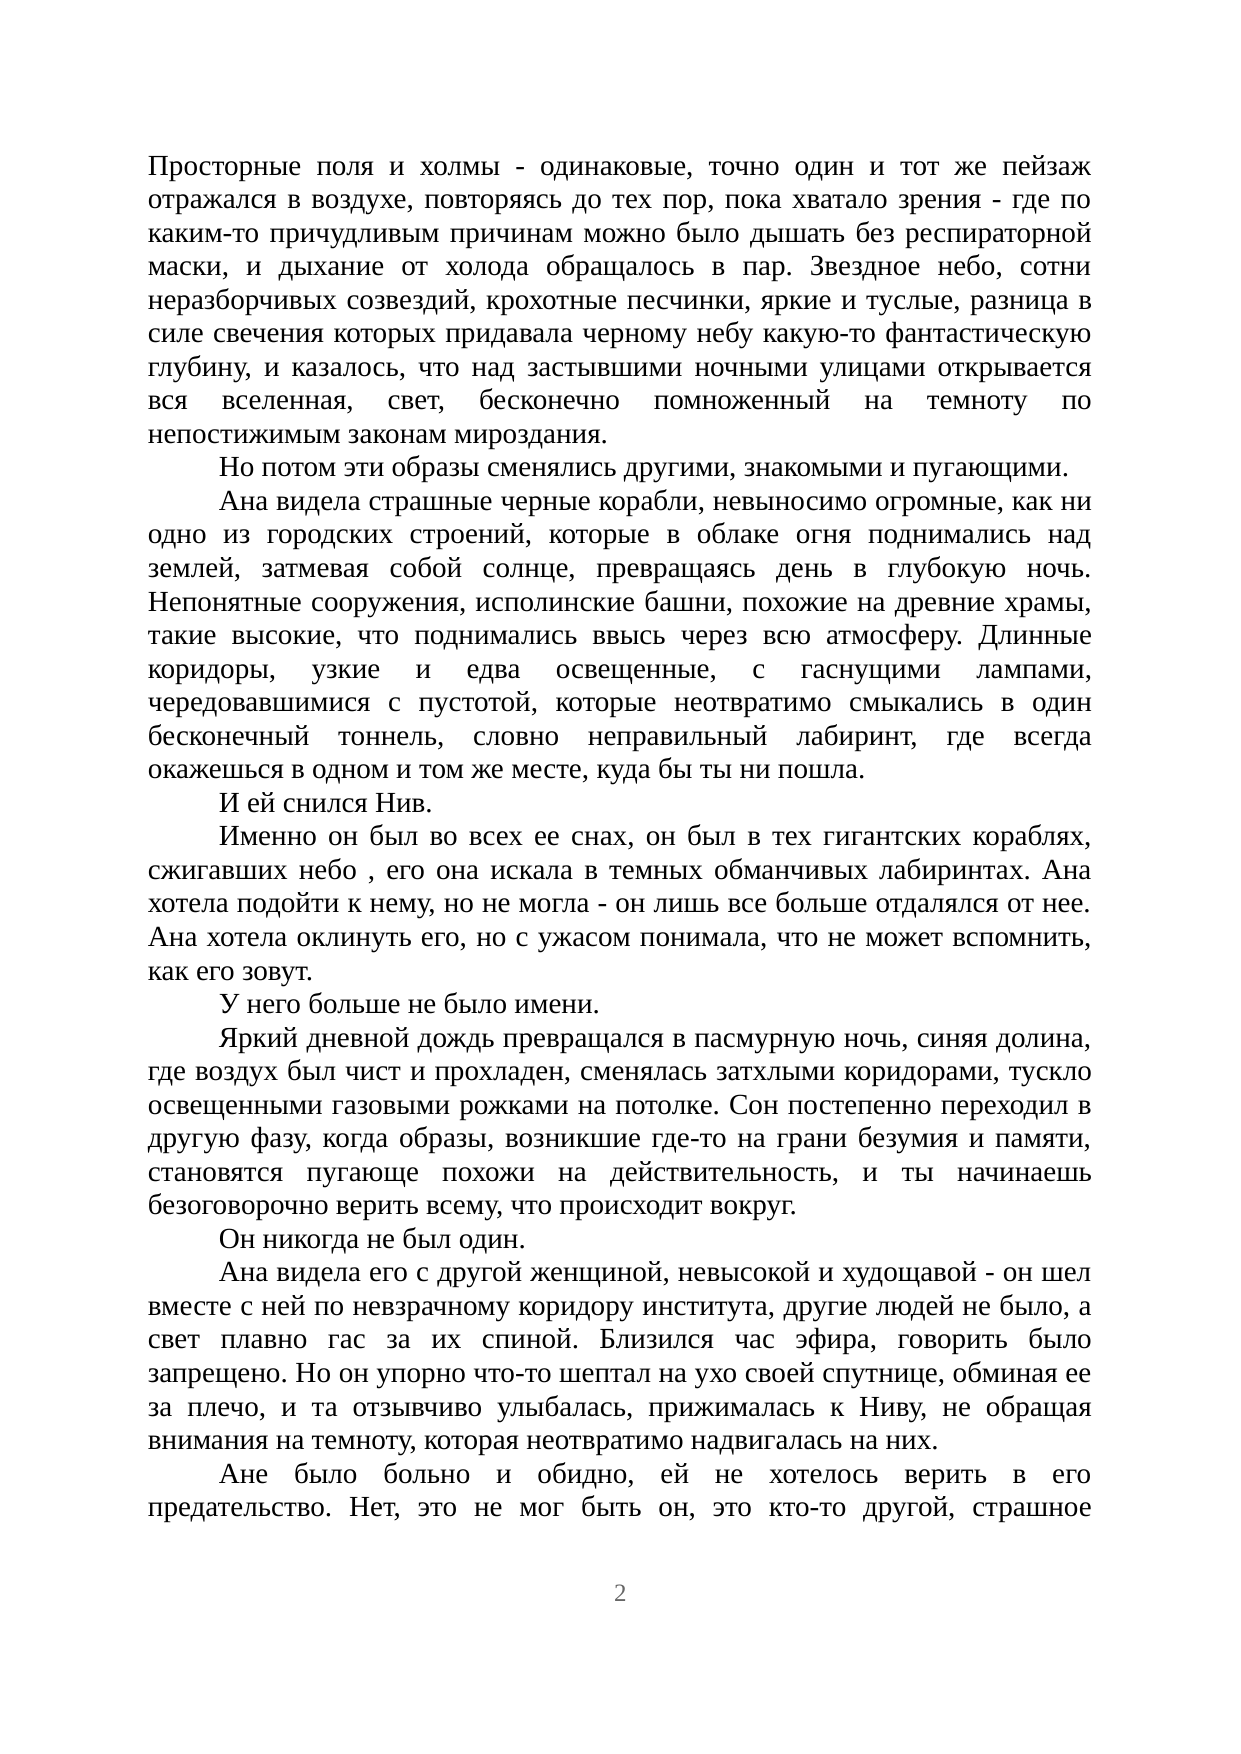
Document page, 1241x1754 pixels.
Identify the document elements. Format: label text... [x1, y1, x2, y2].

text Он никогда не был один. [148, 1221, 1093, 1254]
text И ей снился Нив. [148, 785, 1093, 818]
text Ана видела страшные черные корабли, невыносимо огромные, как ни одно из городских строений, которые в облаке огня поднимались над землей, затмевая собой солнце, превращаясь день в глубокую ночь. Непонятные сооружения, исполинские башни, похожие на древние храмы, такие высокие, что поднимались ввысь через всю атмосферу. Длинные коридоры, узкие и едва освещенные, с гаснущими лампами, чередовавшимися с пустотой, которые неотвратимо смыкались в один бесконечный тоннель, словно неправильный лабиринт, где всегда окажешься в одном и том же месте, куда бы ты ни пошла. [148, 483, 1093, 785]
text У него больше не было имени. [148, 986, 1093, 1020]
text Ана видела его с другой женщиной, невысокой и худощавой - он шел вместе с ней по невзрачному коридору института, другие людей не было, а свет плавно гас за их спиной. Близился час эфира, говорить было запрещено. Но он упорно что-то шептал на ухо своей спутнице, обминая ее за плечо, и та отзывчиво улыбалась, прижималась к Ниву, не обращая внимания на темноту, которая неотвратимо надвигалась на них. [148, 1254, 1093, 1456]
text Ане было больно и обидно, ей не хотелось верить в его предательство. Нет, это не мог быть он, это кто-то другой, страшное [148, 1456, 1093, 1523]
text Именно он был во всех ее снах, он был в тех гигантских кораблях, сжигавших небо , его она искала в темных обманчивых лабиринтах. Ана хотела подойти к нему, но не могла - он лишь все больше отдалялся от нее. Ана хотела оклинуть его, но с ужасом понимала, что не может вспомнить, как его зовут. [148, 818, 1093, 986]
text Просторные поля и холмы - одинаковые, точно один и тот же пейзаж отражался в воздухе, повторяясь до тех пор, пока хватало зрения - где по каким-то причудливым причинам можно было дышать без респираторной маски, и дыхание от холода обращалось в пар. Звездное небо, сотни неразборчивых созвездий, крохотные песчинки, яркие и туслые, разница в силе свечения которых придавала черному небу какую-то фантастическую глубину, и казалось, что над застывшими ночными улицами открывается вся вселенная, свет, бесконечно помноженный на темноту по непостижимым законам мироздания. [148, 148, 1093, 449]
text Но потом эти образы сменялись другими, знакомыми и пугающими. [148, 449, 1093, 483]
text Яркий дневной дождь превращался в пасмурную ночь, синяя долина, где воздух был чист и прохладен, сменялась затхлыми коридорами, тускло освещенными газовыми рожками на потолке. Сон постепенно переходил в другую фазу, когда образы, возникшие где-то на грани безумия и памяти, становятся пугающе похожи на действительность, и ты начинаешь безоговорочно верить всему, что происходит вокруг. [148, 1020, 1093, 1221]
